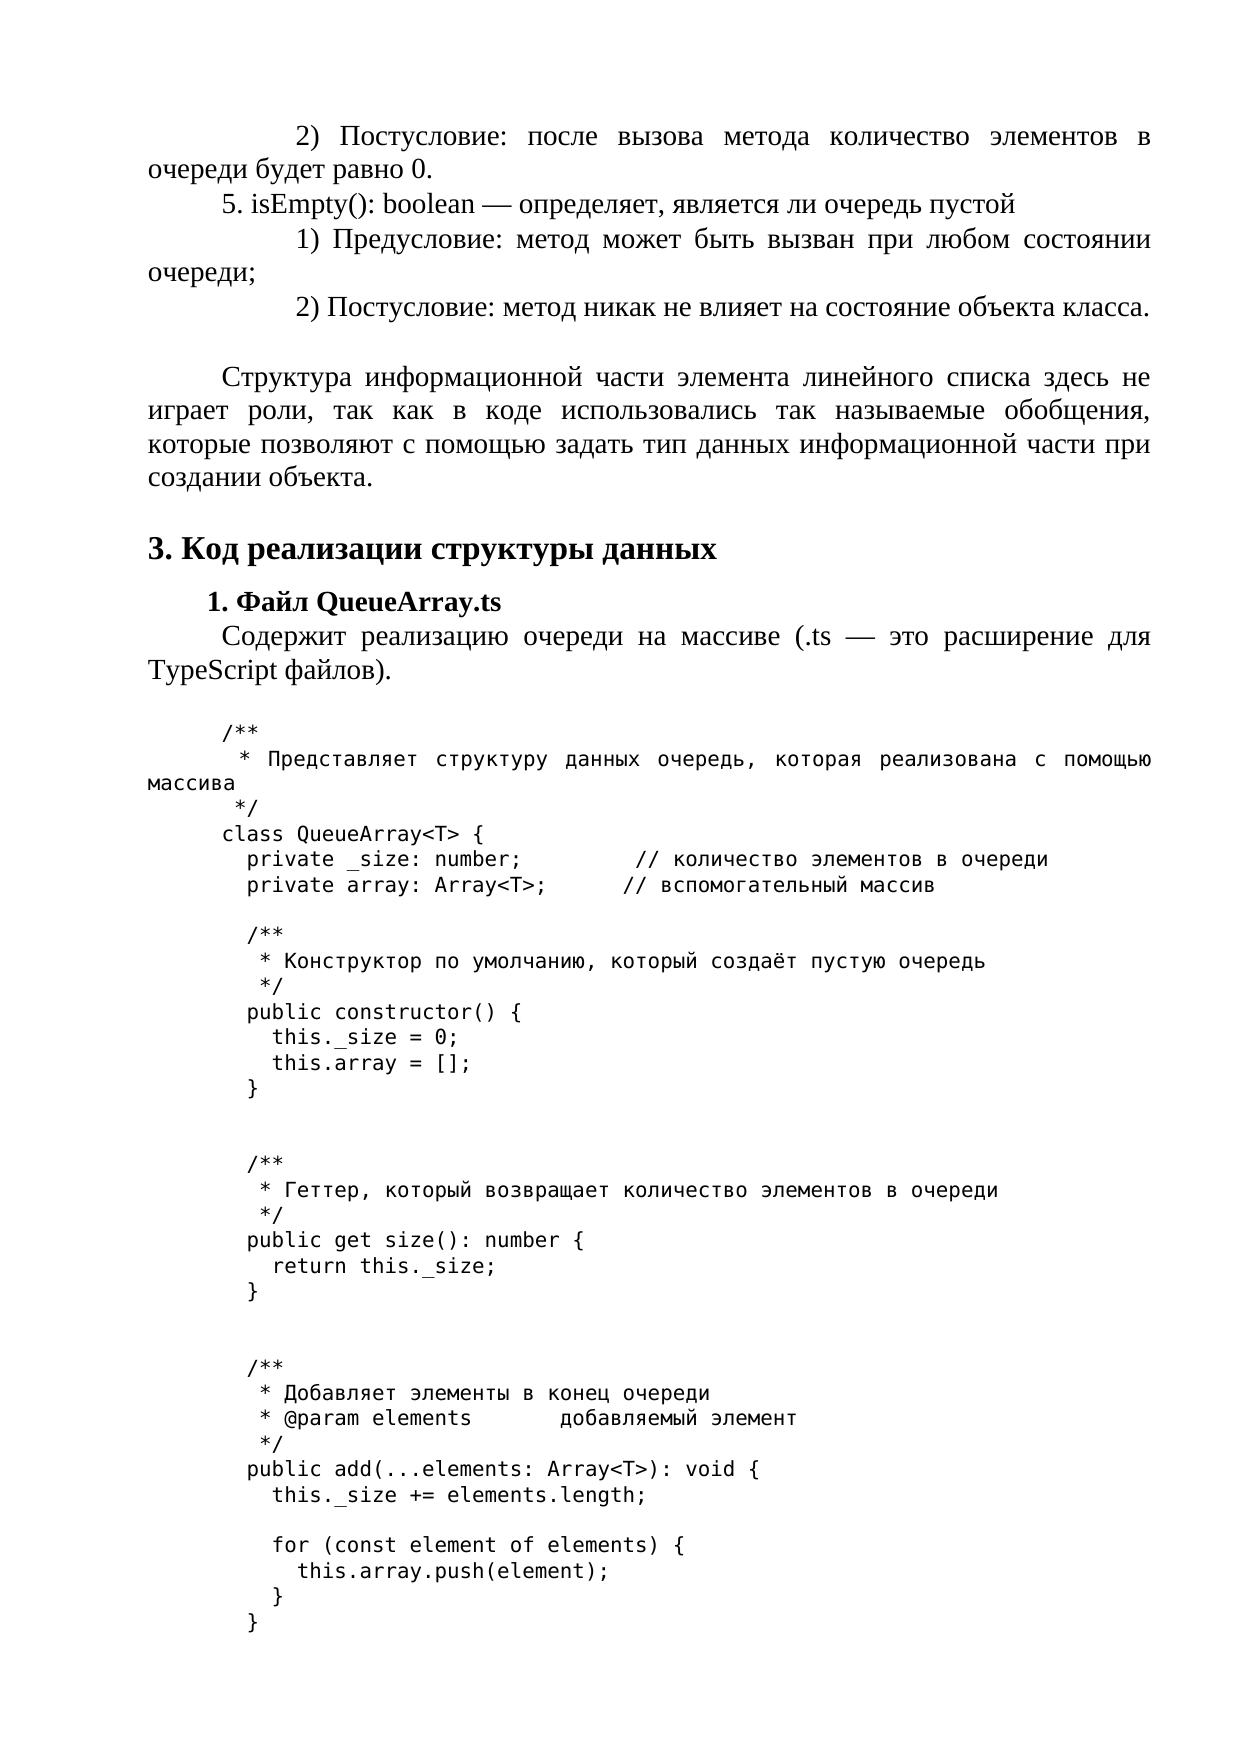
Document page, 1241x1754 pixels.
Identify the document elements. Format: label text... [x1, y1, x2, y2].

text Содержит реализацию очереди на массиве (.ts — это расширение для TypeScript файлов). [148, 618, 1152, 686]
text for (const element of elements) { [148, 1533, 1152, 1558]
text * Геттер, который возвращает количество элементов в очереди [148, 1178, 1152, 1202]
subtitle 1. Файл QueueArray.ts [148, 584, 1152, 618]
text this.array = []; [148, 1051, 1152, 1075]
text */ [148, 974, 1152, 999]
text 5. isEmpty(): boolean — определяет, является ли очередь пустой [148, 186, 1152, 220]
text } [148, 1076, 1152, 1100]
text this._size += elements.length; [148, 1483, 1152, 1507]
text */ [148, 1432, 1152, 1456]
text * Конструктор по умолчанию, который создаёт пустую очередь [148, 949, 1152, 973]
text private array: Array<T>; // вспомогательный массив [148, 873, 1152, 897]
text 2) Постусловие: метод никак не влияет на состояние объекта класса. [148, 289, 1152, 323]
text this.array.push(element); [148, 1559, 1152, 1583]
text * Представляет структуру данных очередь, которая реализована с помощью массива [148, 747, 1152, 795]
text * Добавляет элементы в конец очереди [148, 1381, 1152, 1405]
text /** [148, 923, 1152, 948]
text } [148, 1279, 1152, 1304]
text this._size = 0; [148, 1025, 1152, 1049]
text * @param elements добавляемый элемент [148, 1406, 1152, 1431]
text public get size(): number { [148, 1228, 1152, 1253]
text /** [148, 1152, 1152, 1177]
text private _size: number; // количество элементов в очереди [148, 847, 1152, 872]
text public add(...elements: Array<T>): void { [148, 1457, 1152, 1482]
subtitle 3. Код реализации структуры данных [148, 529, 1152, 567]
text */ [148, 796, 1152, 821]
text return this._size; [148, 1254, 1152, 1278]
text 2) Постусловие: после вызова метода количество элементов в очереди будет равно 0. [148, 118, 1152, 185]
text /** [148, 1356, 1152, 1380]
text Структура информационной части элемента линейного списка здесь не играет роли, так как в коде использовались так называемые обобщения, которые позволяют с помощью задать тип данных информационной части при создании объекта. [148, 359, 1152, 493]
text } [148, 1584, 1152, 1609]
text } [148, 1610, 1152, 1634]
text */ [148, 1203, 1152, 1227]
text public constructor() { [148, 1000, 1152, 1024]
text 1) Предусловие: метод может быть вызван при любом состоянии очереди; [148, 221, 1152, 288]
text class QueueArray<T> { [148, 822, 1152, 846]
text /** [148, 721, 1152, 746]
